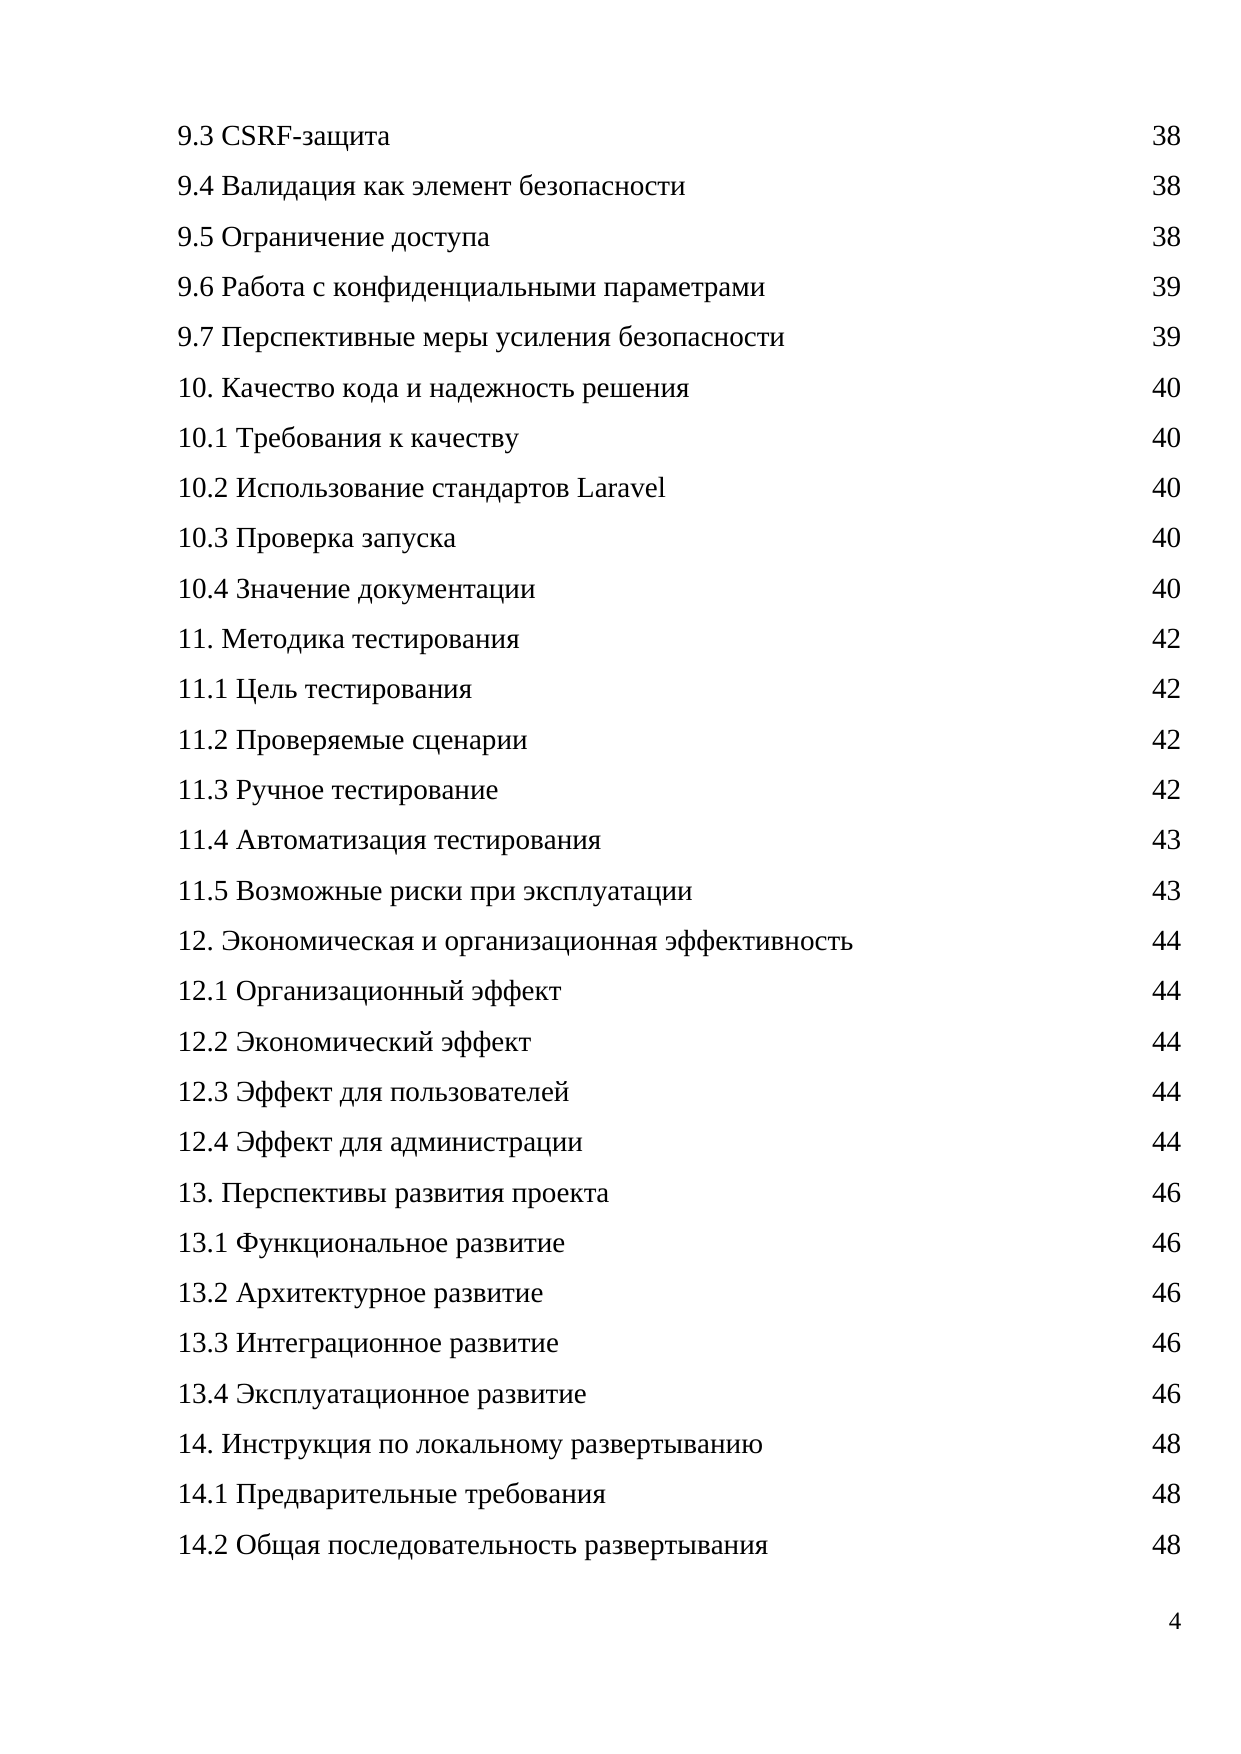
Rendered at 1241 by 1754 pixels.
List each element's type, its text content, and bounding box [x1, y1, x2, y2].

text 11.4 Автоматизация тестирования 43 [177, 822, 1181, 856]
text 10. Качество кода и надежность решения 40 [177, 370, 1181, 403]
text 10.2 Использование стандартов Laravel 40 [177, 470, 1181, 504]
text 11.5 Возможные риски при эксплуатации 43 [177, 873, 1181, 906]
text 10.1 Требования к качеству 40 [177, 420, 1181, 453]
text 14. Инструкция по локальному развертыванию 48 [177, 1426, 1181, 1460]
text 14.1 Предварительные требования 48 [177, 1477, 1181, 1510]
text 13.4 Эксплуатационное развитие 46 [177, 1376, 1181, 1409]
text 14.2 Общая последовательность развертывания 48 [177, 1527, 1181, 1560]
text 11. Методика тестирования 42 [177, 621, 1181, 655]
text 12.1 Организационный эффект 44 [177, 973, 1181, 1007]
text 12.2 Экономический эффект 44 [177, 1024, 1181, 1057]
text 9.7 Перспективные меры усиления безопасности 39 [177, 319, 1181, 353]
text 11.2 Проверяемые сценарии 42 [177, 722, 1181, 755]
text 11.3 Ручное тестирование 42 [177, 772, 1181, 806]
text 12.4 Эффект для администрации 44 [177, 1124, 1181, 1158]
text 12.3 Эффект для пользователей 44 [177, 1074, 1181, 1108]
text 9.3 CSRF-защита 38 [177, 118, 1181, 152]
text 10.4 Значение документации 40 [177, 571, 1181, 604]
text 10.3 Проверка запуска 40 [177, 521, 1181, 554]
text 13.1 Функциональное развитие 46 [177, 1225, 1181, 1258]
text 13. Перспективы развития проекта 46 [177, 1175, 1181, 1208]
text 9.6 Работа с конфиденциальными параметрами 39 [177, 269, 1181, 303]
text 12. Экономическая и организационная эффективность 44 [177, 923, 1181, 957]
text 13.2 Архитектурное развитие 46 [177, 1275, 1181, 1309]
text 13.3 Интеграционное развитие 46 [177, 1326, 1181, 1359]
text 9.4 Валидация как элемент безопасности 38 [177, 168, 1181, 202]
text 11.1 Цель тестирования 42 [177, 672, 1181, 705]
text 9.5 Ограничение доступа 38 [177, 219, 1181, 252]
